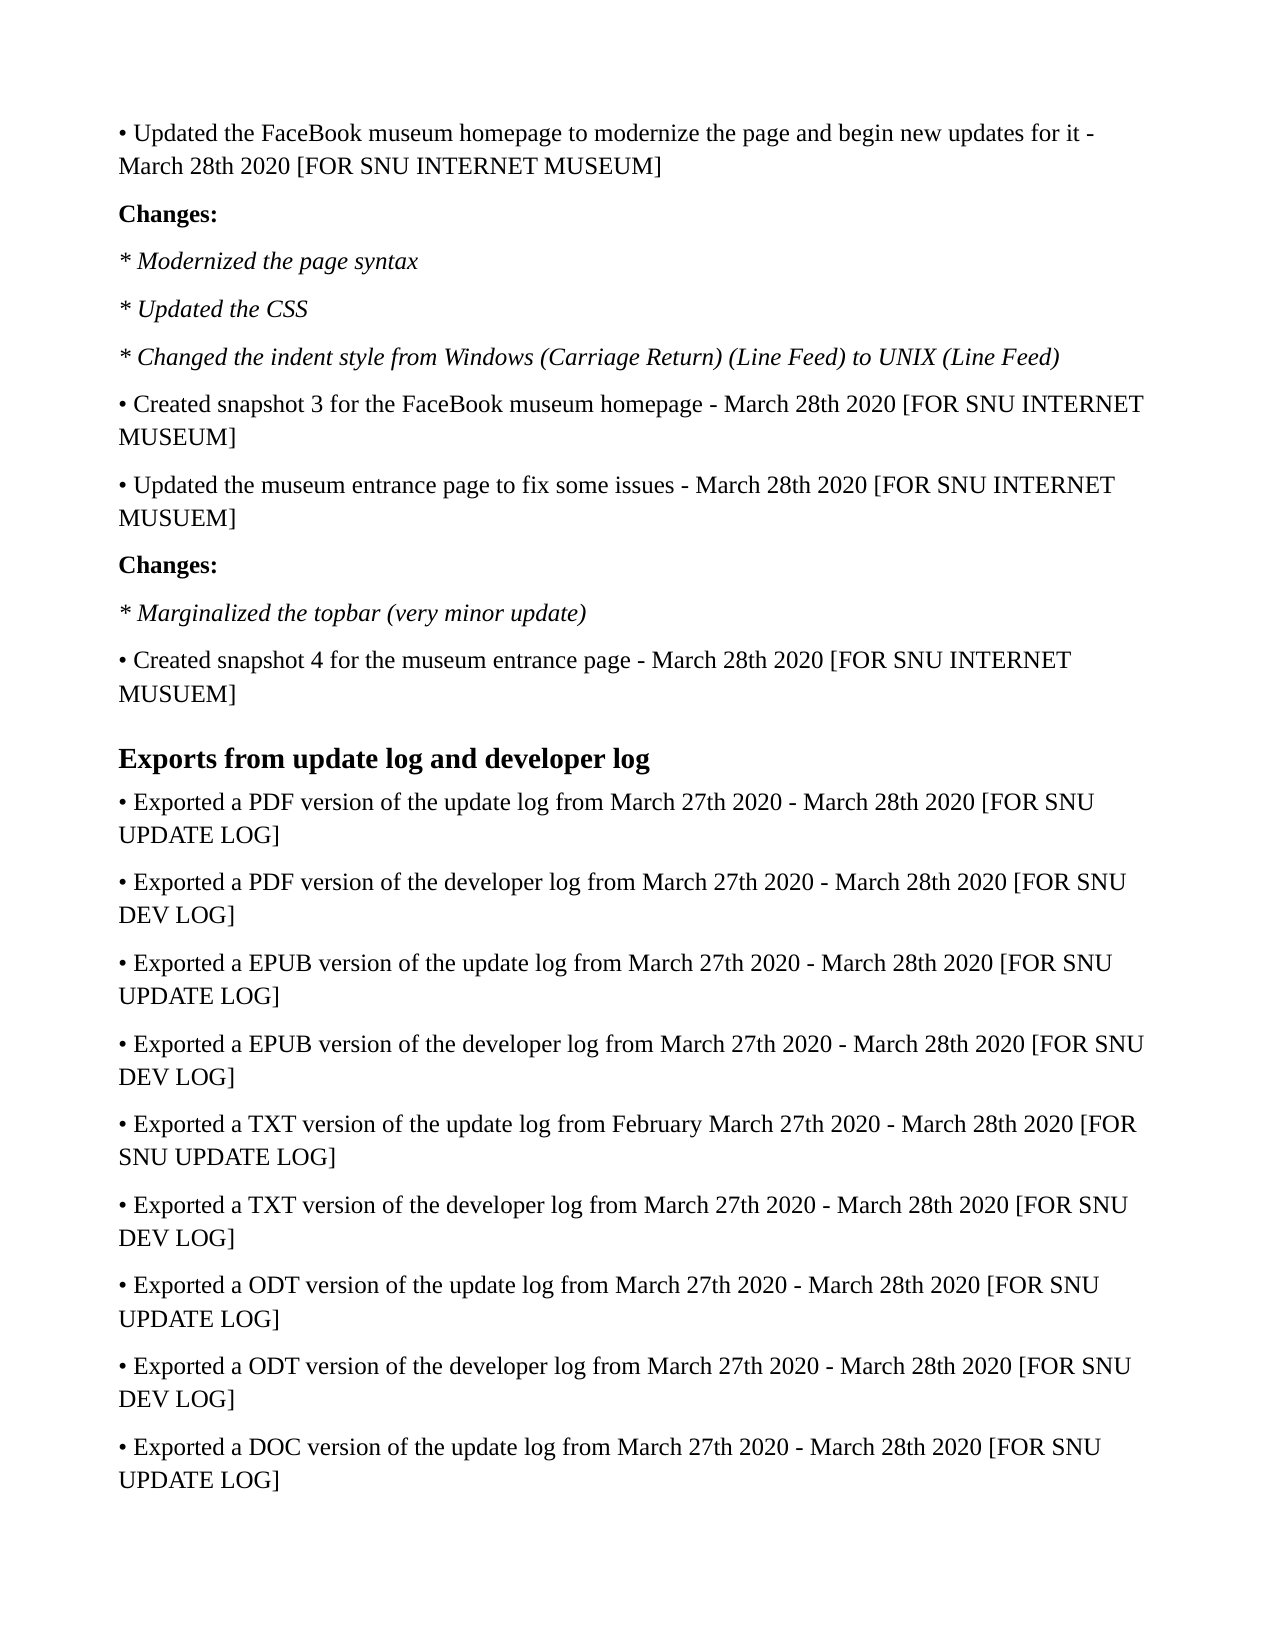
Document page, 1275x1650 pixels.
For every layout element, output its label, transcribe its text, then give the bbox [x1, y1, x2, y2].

text * Marginalized the topbar (very minor update) [118, 598, 1157, 627]
text • Exported a PDF version of the update log from March 27th 2020 - March 28th 2020 [FOR SNU UPDATE LOG] [118, 787, 1157, 849]
text • Exported a TXT version of the update log from February March 27th 2020 - March 28th 2020 [FOR SNU UPDATE LOG] [118, 1109, 1157, 1171]
text • Updated the FaceBook museum homepage to modernize the page and begin new updates for it - March 28th 2020 [FOR SNU INTERNET MUSEUM] [118, 118, 1157, 180]
text • Exported a EPUB version of the developer log from March 27th 2020 - March 28th 2020 [FOR SNU DEV LOG] [118, 1029, 1157, 1091]
text • Created snapshot 3 for the FaceBook museum homepage - March 28th 2020 [FOR SNU INTERNET MUSEUM] [118, 389, 1157, 451]
text • Exported a PDF version of the developer log from March 27th 2020 - March 28th 2020 [FOR SNU DEV LOG] [118, 867, 1157, 929]
text • Created snapshot 4 for the museum entrance page - March 28th 2020 [FOR SNU INTERNET MUSUEM] [118, 646, 1157, 707]
text • Exported a ODT version of the update log from March 27th 2020 - March 28th 2020 [FOR SNU UPDATE LOG] [118, 1271, 1157, 1332]
text • Exported a TXT version of the developer log from March 27th 2020 - March 28th 2020 [FOR SNU DEV LOG] [118, 1190, 1157, 1252]
text • Exported a EPUB version of the update log from March 27th 2020 - March 28th 2020 [FOR SNU UPDATE LOG] [118, 948, 1157, 1010]
text Changes: [118, 199, 1157, 227]
text * Updated the CSS [118, 294, 1157, 323]
text • Exported a ODT version of the developer log from March 27th 2020 - March 28th 2020 [FOR SNU DEV LOG] [118, 1351, 1157, 1413]
text Changes: [118, 550, 1157, 579]
text • Updated the museum entrance page to fix some issues - March 28th 2020 [FOR SNU INTERNET MUSUEM] [118, 470, 1157, 532]
text • Exported a DOC version of the update log from March 27th 2020 - March 28th 2020 [FOR SNU UPDATE LOG] [118, 1432, 1157, 1494]
text * Changed the indent style from Windows (Carriage Return) (Line Feed) to UNIX (Line Feed) [118, 342, 1157, 370]
text * Modernized the page syntax [118, 246, 1157, 275]
subtitle Exports from update log and developer log [118, 741, 1157, 774]
